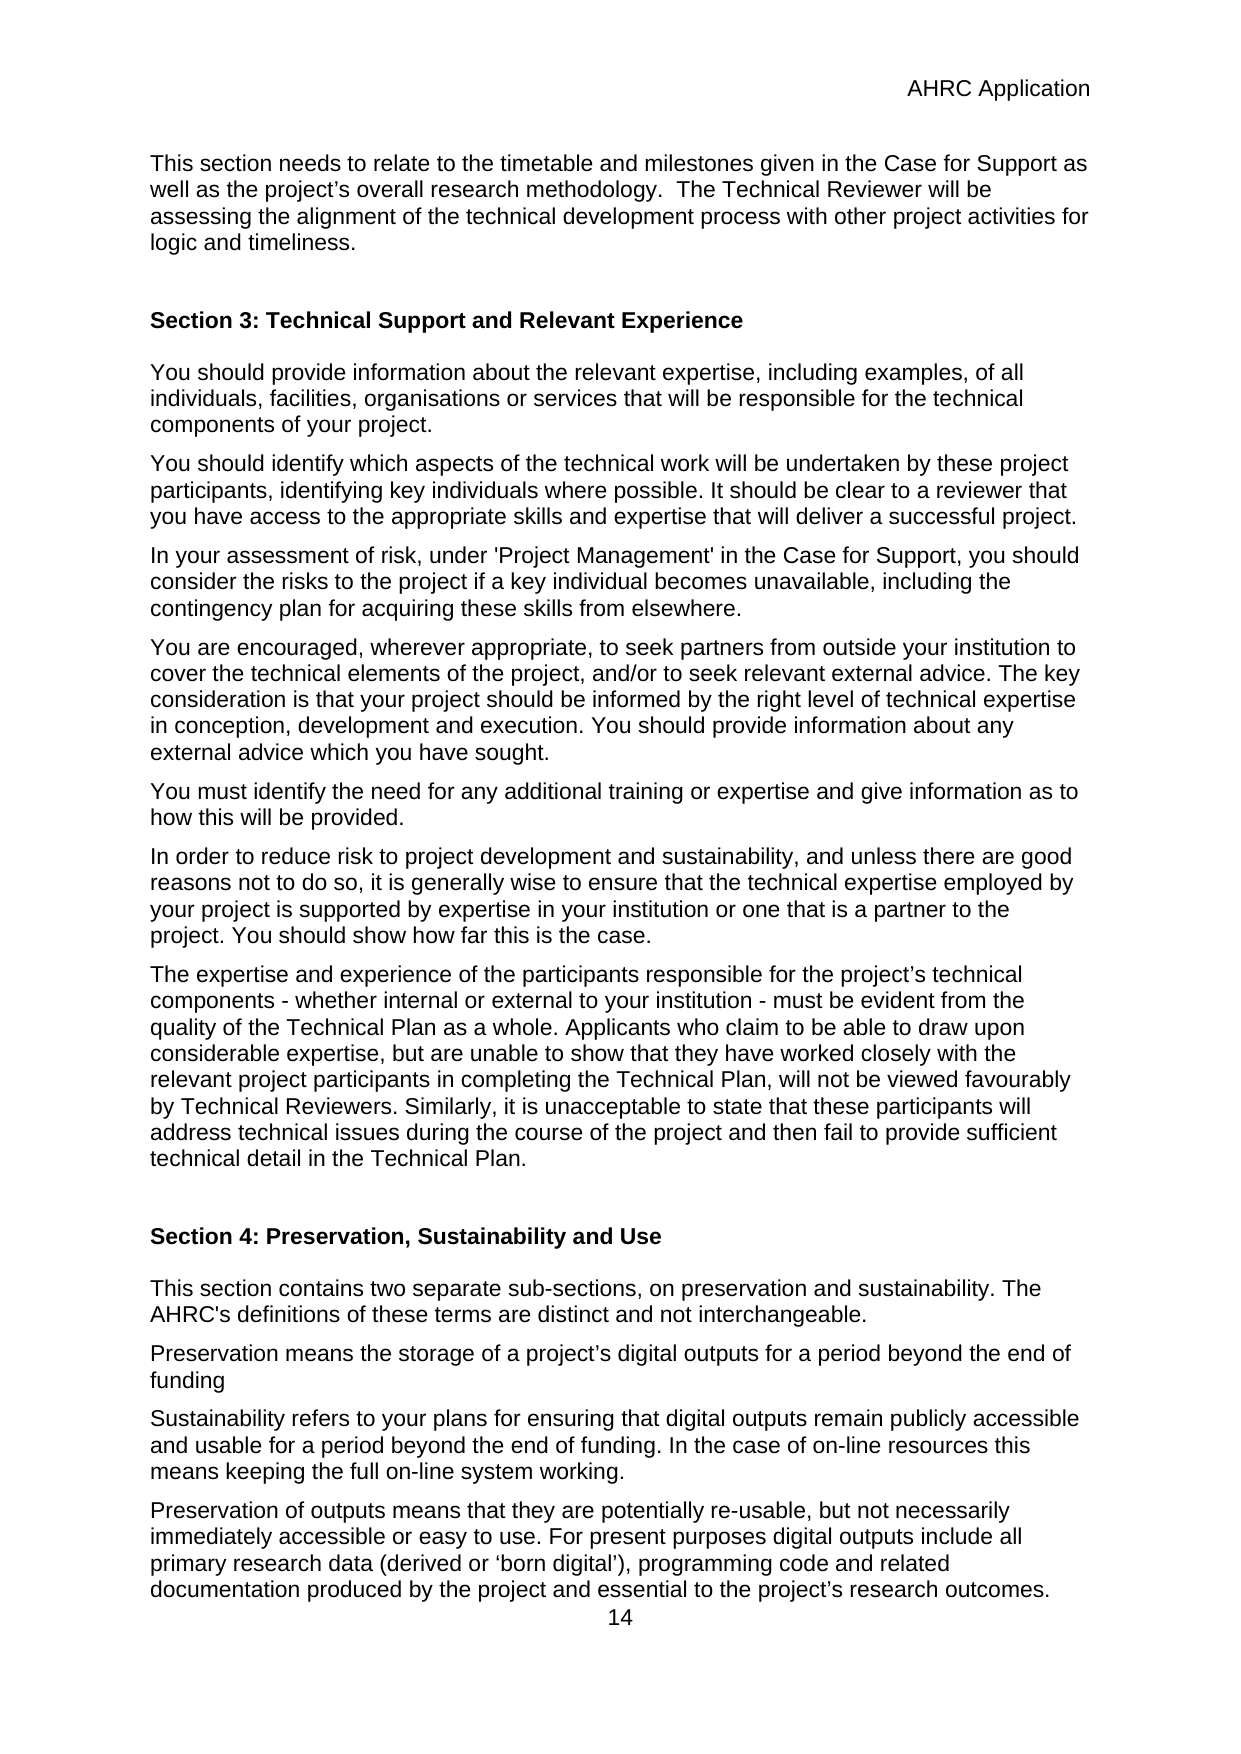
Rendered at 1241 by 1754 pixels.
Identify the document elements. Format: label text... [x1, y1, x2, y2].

text You should identify which aspects of the technical work will be undertaken by these project participants, identifying key individuals where possible. It should be clear to a reviewer that you have access to the appropriate skills and expertise that will deliver a successful project. [150, 450, 1090, 529]
text Section 3: Technical Support and Relevant Experience [150, 307, 1090, 333]
text Sustainability refers to your plans for ensuring that digital outputs remain publicly accessible and usable for a period beyond the end of funding. In the case of on-line resources this means keeping the full on-line system working. [150, 1405, 1090, 1484]
text In your assessment of risk, under 'Project Management' in the Case for Support, you should consider the risks to the project if a key individual becomes unavailable, including the contingency plan for acquiring these skills from elsewhere. [150, 542, 1090, 621]
text Preservation means the storage of a project’s digital outputs for a period beyond the end of funding [150, 1340, 1090, 1393]
text Section 4: Preservation, Sustainability and Use [150, 1223, 1090, 1249]
text This section needs to relate to the timetable and milestones given in the Case for Support as well as the project’s overall research methodology. The Technical Reviewer will be assessing the alignment of the technical development process with other project activities for logic and timeliness. [150, 150, 1090, 255]
text Preservation of outputs means that they are potentially re-usable, but not necessarily immediately accessible or easy to use. For present purposes digital outputs include all primary research data (derived or ‘born digital’), programming code and related documentation produced by the project and essential to the project’s research outcomes. [150, 1497, 1090, 1602]
text You should provide information about the relevant expertise, including examples, of all individuals, facilities, organisations or services that will be responsible for the technical components of your project. [150, 359, 1090, 438]
text In order to reduce risk to project development and sustainability, and unless there are good reasons not to do so, it is generally wise to ensure that the technical expertise employed by your project is supported by expertise in your institution or one that is a partner to the project. You should show how far this is the case. [150, 843, 1090, 948]
text This section contains two separate sub-sections, on preservation and sustainability. The AHRC's definitions of these terms are distinct and not interchangeable. [150, 1275, 1090, 1328]
text You are encouraged, wherever appropriate, to seek partners from outside your institution to cover the technical elements of the project, and/or to seek relevant external advice. The key consideration is that your project should be informed by the right level of technical expertise in conception, development and execution. You should provide information about any external advice which you have sought. [150, 633, 1090, 765]
text You must identify the need for any additional training or expertise and give information as to how this will be provided. [150, 778, 1090, 830]
text The expertise and experience of the participants responsible for the project’s technical components - whether internal or external to your institution - must be evident from the quality of the Technical Plan as a whole. Applicants who claim to be able to draw upon considerable expertise, but are unable to show that they have worked closely with the relevant project participants in completing the Technical Plan, will not be viewed favourably by Technical Reviewers. Similarly, it is unacceptable to state that these participants will address technical issues during the course of the project and then fail to provide sufficient technical detail in the Technical Plan. [150, 961, 1090, 1172]
